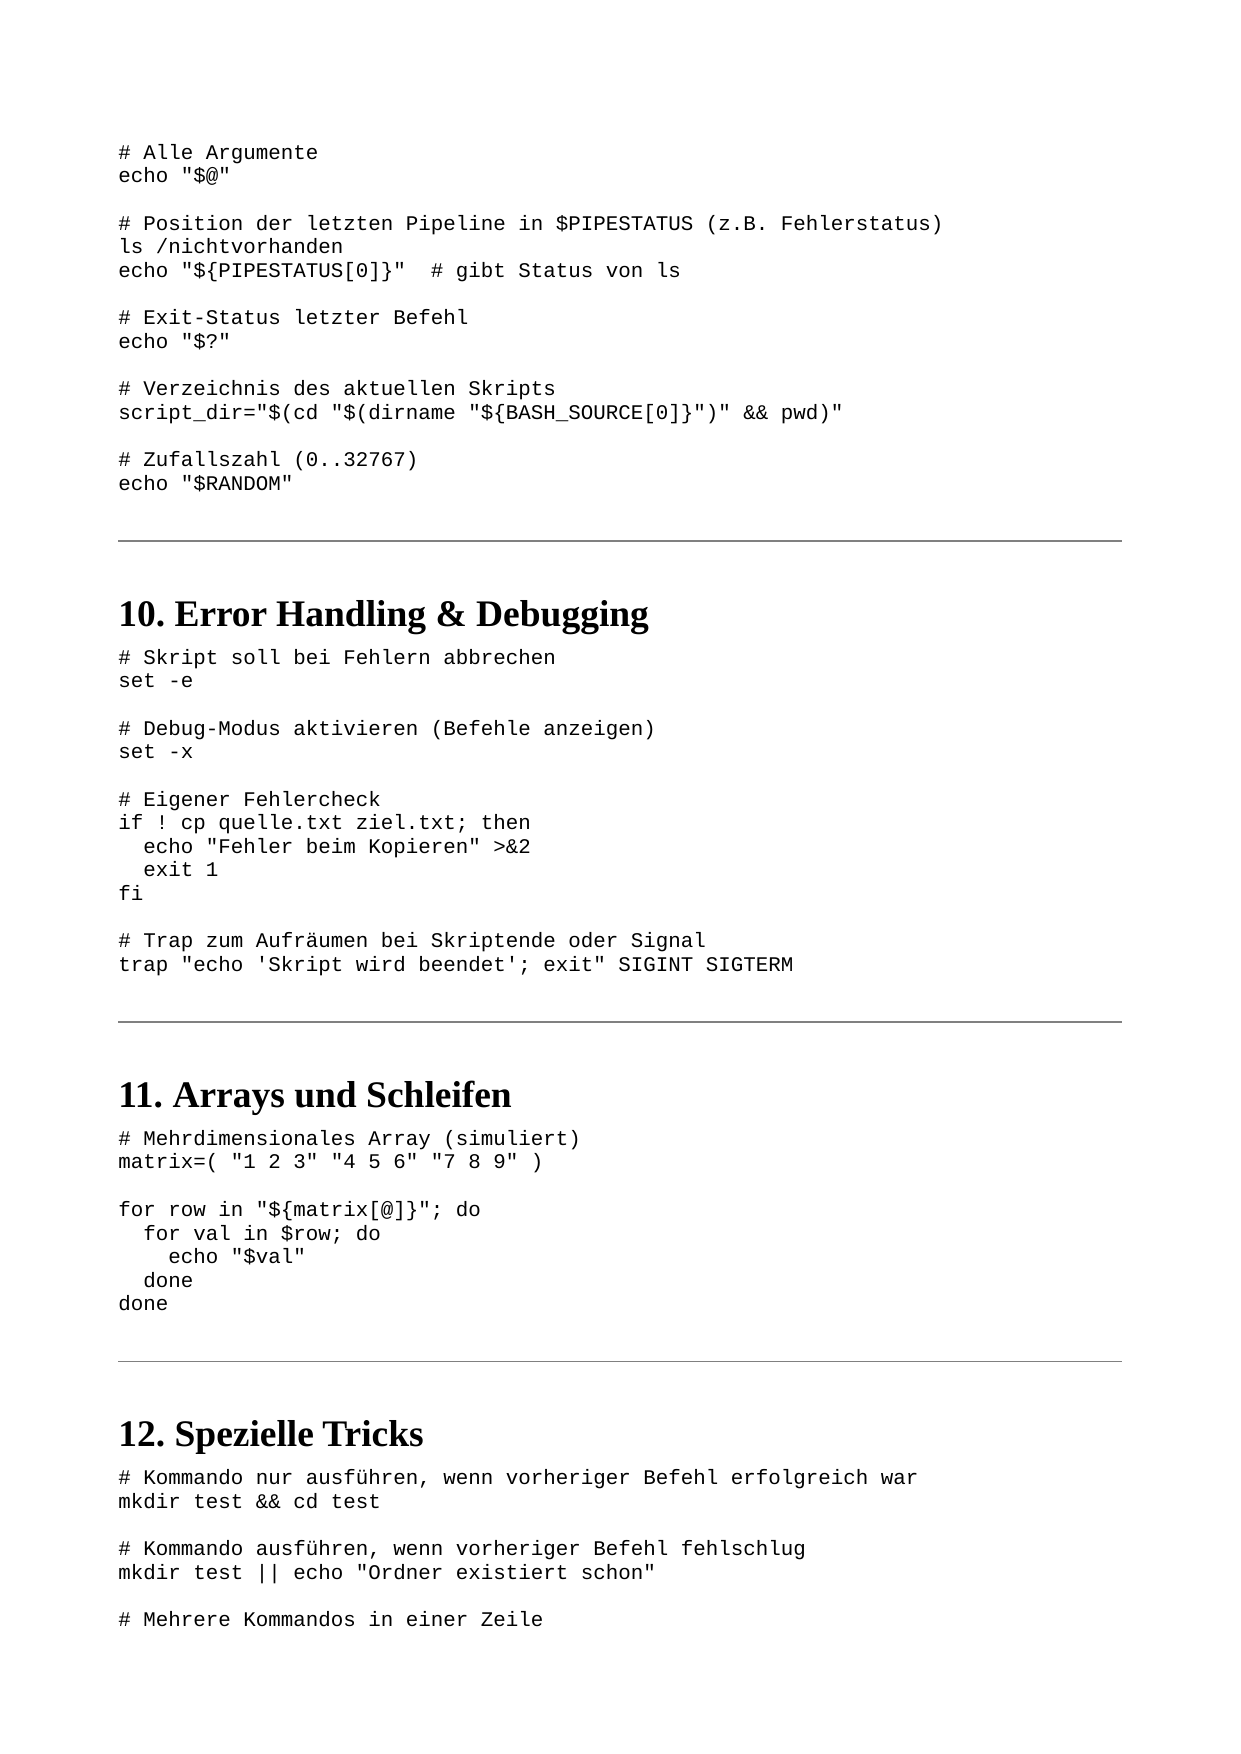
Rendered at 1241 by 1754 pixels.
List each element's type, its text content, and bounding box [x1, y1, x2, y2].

text ls /nichtvorhanden [118, 236, 1122, 260]
text echo "Fehler beim Kopieren" >&2 [118, 836, 1122, 859]
text # Verzeichnis des aktuellen Skripts [118, 378, 1122, 402]
text echo "$RANDOM" [118, 473, 1122, 496]
subtitle 12. Spezielle Tricks [118, 1412, 1122, 1455]
text # Kommando nur ausführen, wenn vorheriger Befehl erfolgreich war [118, 1467, 1122, 1491]
text echo "${PIPESTATUS[0]}" # gibt Status von ls [118, 260, 1122, 284]
text set -x [118, 741, 1122, 765]
text script_dir="$(cd "$(dirname "${BASH_SOURCE[0]}")" && pwd)" [118, 402, 1122, 426]
text for row in "${matrix[@]}"; do [118, 1199, 1122, 1222]
text # Mehrere Kommandos in einer Zeile [118, 1609, 1122, 1633]
text trap "echo 'Skript wird beendet'; exit" SIGINT SIGTERM [118, 954, 1122, 978]
text # Zufallszahl (0..32767) [118, 449, 1122, 473]
text # Debug-Modus aktivieren (Befehle anzeigen) [118, 718, 1122, 741]
text # Exit-Status letzter Befehl [118, 307, 1122, 331]
text fi [118, 883, 1122, 907]
text set -e [118, 670, 1122, 694]
text done [118, 1293, 1122, 1317]
text for val in $row; do [118, 1222, 1122, 1246]
text echo "$@" [118, 165, 1122, 189]
text # Skript soll bei Fehlern abbrechen [118, 647, 1122, 670]
text # Alle Argumente [118, 142, 1122, 165]
subtitle 11. Arrays und Schleifen [118, 1072, 1122, 1115]
text exit 1 [118, 859, 1122, 883]
text # Mehrdimensionales Array (simuliert) [118, 1128, 1122, 1152]
text # Eigener Fehlercheck [118, 788, 1122, 812]
text done [118, 1270, 1122, 1293]
text matrix=( "1 2 3" "4 5 6" "7 8 9" ) [118, 1152, 1122, 1175]
subtitle 10. Error Handling & Debugging [118, 591, 1122, 634]
text # Kommando ausführen, wenn vorheriger Befehl fehlschlug [118, 1538, 1122, 1562]
text if ! cp quelle.txt ziel.txt; then [118, 812, 1122, 836]
text # Trap zum Aufräumen bei Skriptende oder Signal [118, 930, 1122, 954]
text mkdir test || echo "Ordner existiert schon" [118, 1562, 1122, 1586]
text echo "$?" [118, 331, 1122, 354]
text mkdir test && cd test [118, 1491, 1122, 1514]
text # Position der letzten Pipeline in $PIPESTATUS (z.B. Fehlerstatus) [118, 213, 1122, 236]
text echo "$val" [118, 1246, 1122, 1270]
